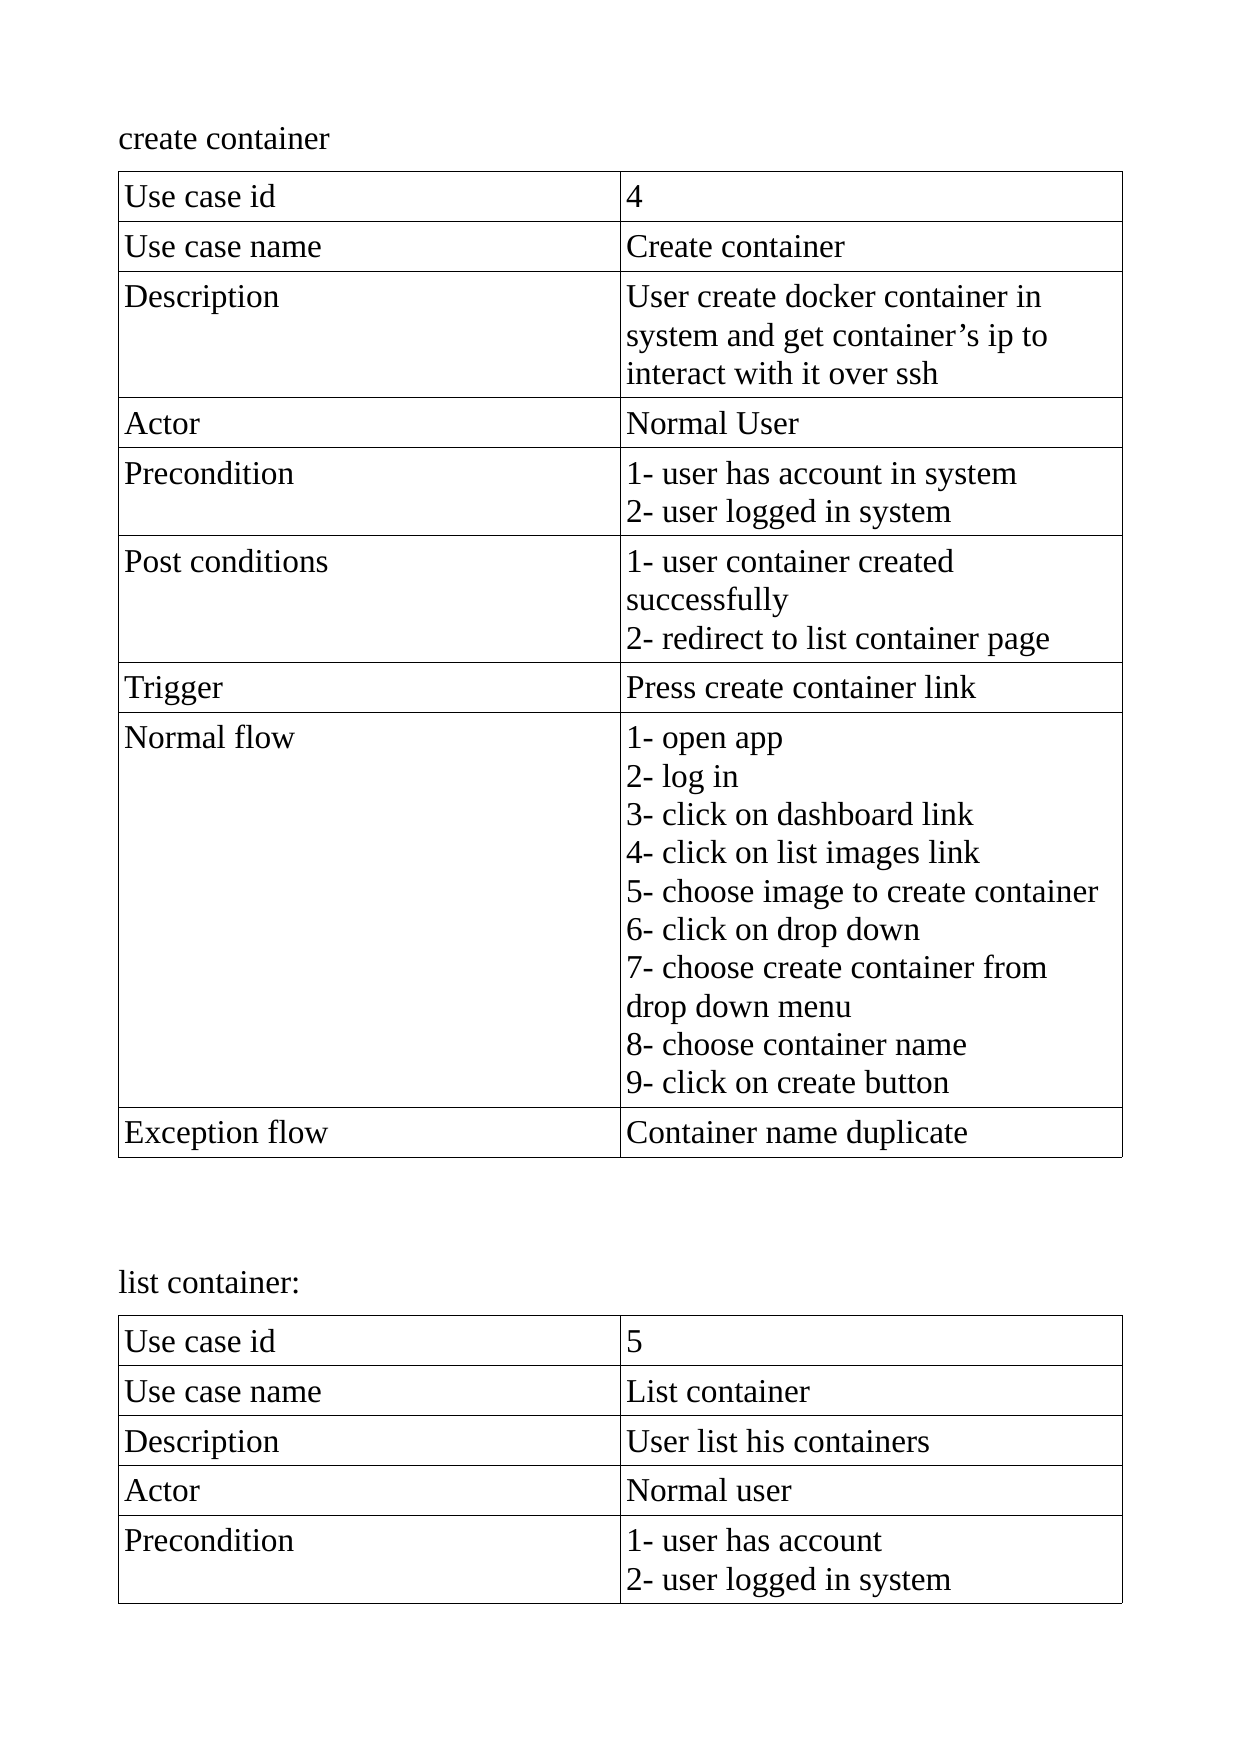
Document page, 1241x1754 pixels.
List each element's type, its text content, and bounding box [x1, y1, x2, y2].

table_cell User create docker container in system and get container’s ip to interact with it over ssh [621, 272, 1122, 397]
table_cell Actor [119, 1466, 620, 1515]
table_cell Normal flow [119, 713, 620, 1107]
table_cell User list his containers [621, 1416, 1122, 1465]
table_header 5 [621, 1316, 1122, 1365]
table_header 4 [621, 172, 1122, 221]
text create container [118, 118, 1122, 156]
table_cell Precondition [119, 1516, 620, 1603]
table_cell Description [119, 272, 620, 397]
table_cell Normal User [621, 398, 1122, 447]
table_cell Precondition [119, 448, 620, 535]
table_cell Exception flow [119, 1108, 620, 1157]
table_cell Trigger [119, 663, 620, 712]
table_cell 1- user has account in system 2- user logged in system [621, 448, 1122, 535]
table_cell Post conditions [119, 536, 620, 662]
table_cell Use case name [119, 1366, 620, 1415]
table_cell Actor [119, 398, 620, 447]
table_cell Description [119, 1416, 620, 1465]
table_cell Use case name [119, 222, 620, 271]
table_cell 1- user container created successfully 2- redirect to list container page [621, 536, 1122, 662]
table_cell 1- open app 2- log in 3- click on dashboard link 4- click on list images link 5- choose image to create container 6- click on drop down 7- choose create container from drop down menu 8- choose container name 9- click on create button [621, 713, 1122, 1107]
table_header Use case id [119, 1316, 620, 1365]
table_cell 1- user has account 2- user logged in system [621, 1516, 1122, 1603]
table_header Use case id [119, 172, 620, 221]
table_cell List container [621, 1366, 1122, 1415]
table_cell Container name duplicate [621, 1108, 1122, 1157]
table_cell Create container [621, 222, 1122, 271]
table_cell Press create container link [621, 663, 1122, 712]
table_cell Normal user [621, 1466, 1122, 1515]
text list container: [118, 1262, 1122, 1301]
